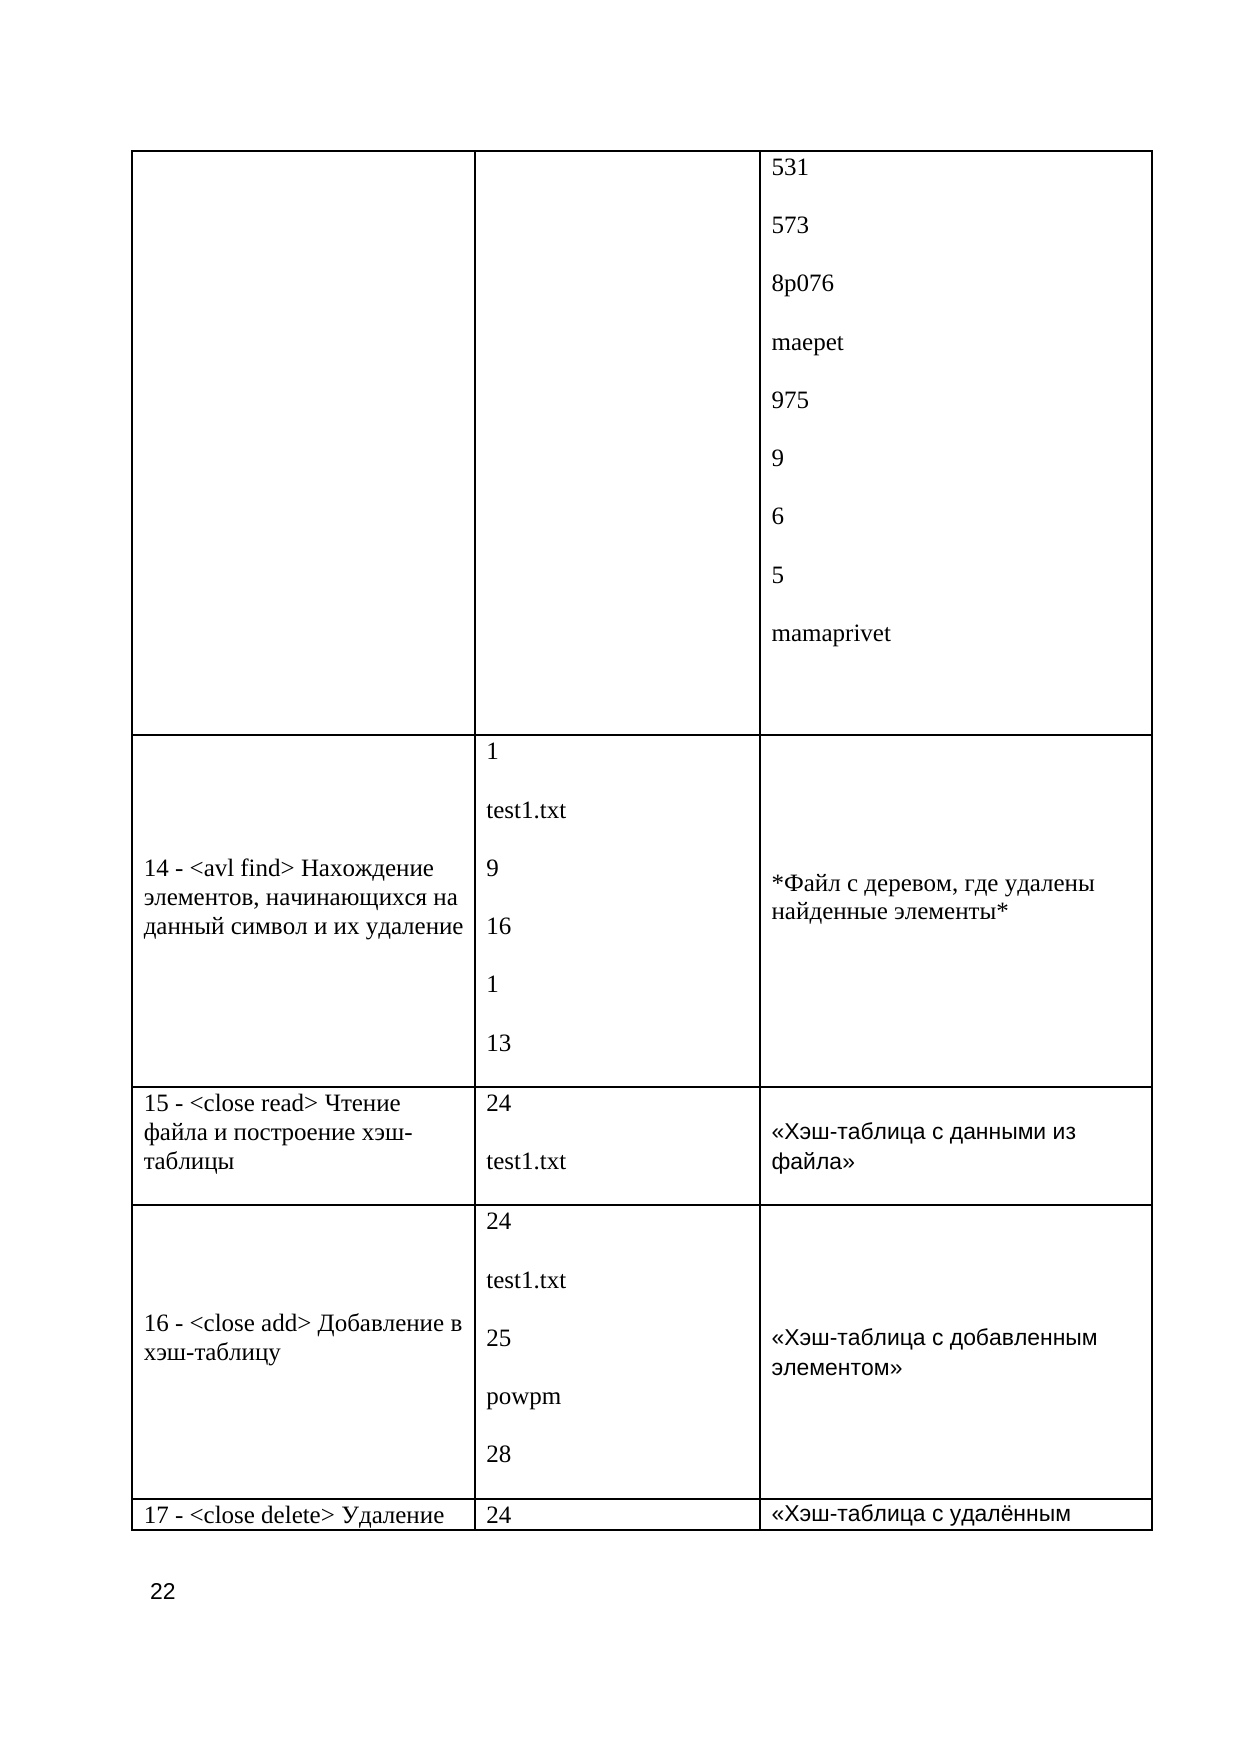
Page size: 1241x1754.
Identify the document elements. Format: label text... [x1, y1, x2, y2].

table_cell 16 - <close add> Добавление в хэш-таблицу [133, 1206, 474, 1498]
table_cell 14 - <avl find> Нахождение элементов, начинающихся на данный символ и их удаление [133, 736, 474, 1086]
table_cell 15 - <close read> Чтение файла и построение хэш-таблицы [133, 1088, 474, 1204]
table_cell 24 test1.txt [476, 1088, 759, 1204]
table_cell «Хэш-таблица с удалённым [761, 1500, 1151, 1528]
table_cell 24 test1.txt 25 powpm 28 [476, 1206, 759, 1498]
table_cell 531 573 8p076 maepet 975 9 6 5 mamaprivet [761, 152, 1151, 734]
table_cell «Хэш-таблица с данными из файла» [761, 1088, 1151, 1204]
table_cell 17 - <close delete> Удаление [133, 1500, 474, 1528]
table_cell *Файл с деревом, где удалены найденные элементы* [761, 736, 1151, 1086]
table_cell «Хэш-таблица с добавленным элементом» [761, 1206, 1151, 1498]
table_cell [133, 152, 474, 734]
table_cell 24 [476, 1500, 759, 1528]
table_cell [476, 152, 759, 734]
table_cell 1 test1.txt 9 16 1 13 [476, 736, 759, 1086]
